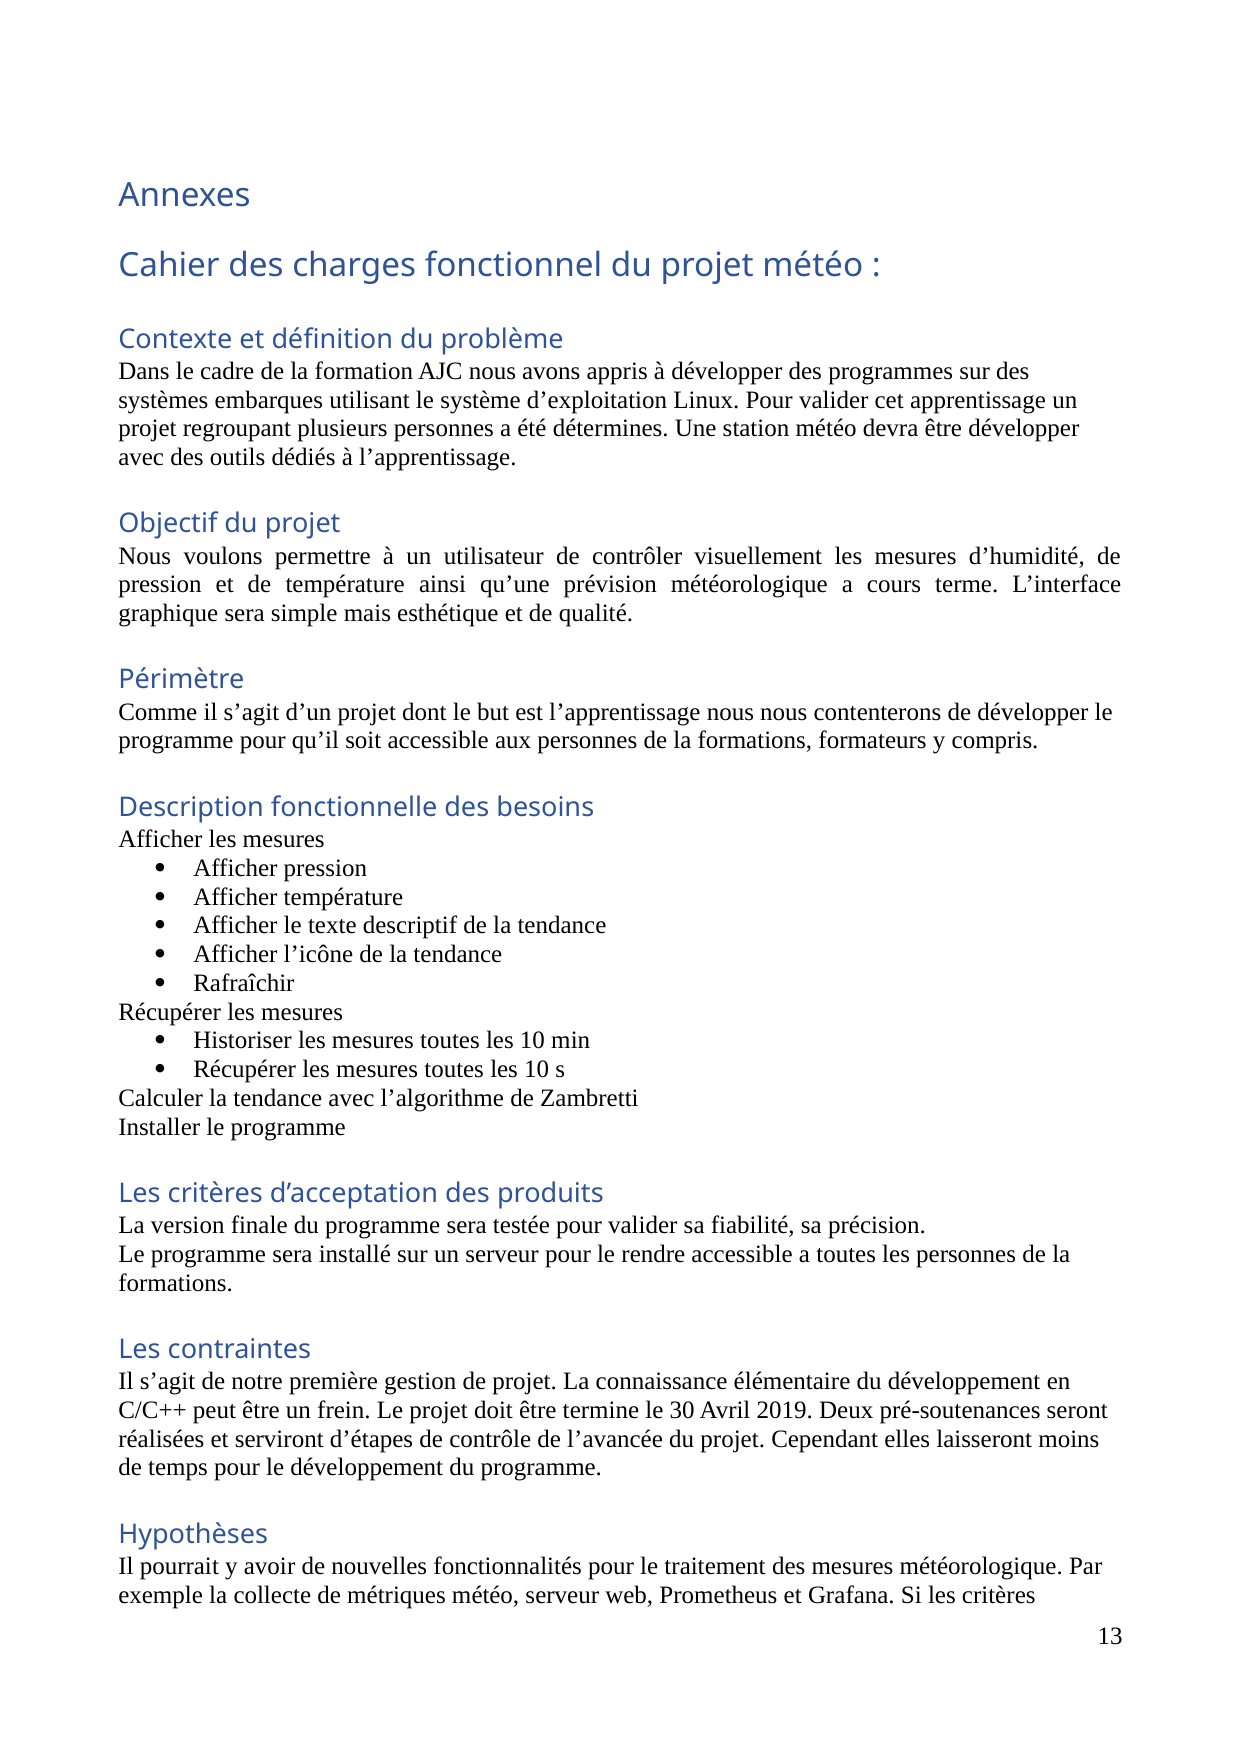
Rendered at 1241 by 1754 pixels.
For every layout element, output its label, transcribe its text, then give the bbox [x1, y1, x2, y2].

subtitle Les contraintes [118, 1329, 1122, 1366]
text Dans le cadre de la formation AJC nous avons appris à développer des programmes sur des systèmes embarques utilisant le système d’exploitation Linux. Pour valider cet apprentissage un projet regroupant plusieurs personnes a été détermines. Une station météo devra être développer avec des outils dédiés à l’apprentissage. [118, 356, 1122, 471]
subtitle Hypothèses [118, 1514, 1122, 1551]
subtitle Périmètre [118, 660, 1122, 697]
subtitle Objectif du projet [118, 504, 1122, 541]
subtitle Description fonctionnelle des besoins [118, 787, 1122, 824]
text Il pourrait y avoir de nouvelles fonctionnalités pour le traitement des mesures météorologique. Par exemple la collecte de métriques météo, serveur web, Prometheus et Grafana. Si les critères [118, 1551, 1122, 1608]
list Afficher température [156, 882, 1122, 910]
list Récupérer les mesures toutes les 10 s [156, 1054, 1122, 1083]
text Afficher les mesures [118, 824, 1122, 853]
list Afficher le texte descriptif de la tendance [156, 910, 1122, 939]
text Installer le programme [118, 1112, 1122, 1140]
text Nous voulons permettre à un utilisateur de contrôler visuellement les mesures d’humidité, de pression et de température ainsi qu’une prévision météorologique a cours terme. L’interface graphique sera simple mais esthétique et de qualité. [118, 541, 1122, 627]
subtitle Les critères d’acceptation des produits [118, 1173, 1122, 1210]
list Afficher pression [156, 853, 1122, 882]
text Le programme sera installé sur un serveur pour le rendre accessible a toutes les personnes de la formations. [118, 1239, 1122, 1296]
text Il s’agit de notre première gestion de projet. La connaissance élémentaire du développement en C/C++ peut être un frein. Le projet doit être termine le 30 Avril 2019. Deux pré-soutenances seront réalisées et serviront d’étapes de contrôle de l’avancée du projet. Cependant elles laisseront moins de temps pour le développement du programme. [118, 1366, 1122, 1481]
text Récupérer les mesures [118, 997, 1122, 1025]
text La version finale du programme sera testée pour valider sa fiabilité, sa précision. [118, 1210, 1122, 1239]
list Rafraîchir [156, 968, 1122, 997]
subtitle Annexes [118, 170, 1122, 216]
text Calculer la tendance avec l’algorithme de Zambretti [118, 1083, 1122, 1112]
list Afficher l’icône de la tendance [156, 939, 1122, 968]
list Historiser les mesures toutes les 10 min [156, 1025, 1122, 1054]
subtitle Cahier des charges fonctionnel du projet météo : [118, 241, 1122, 286]
subtitle Contexte et définition du problème [118, 319, 1122, 356]
text Comme il s’agit d’un projet dont le but est l’apprentissage nous nous contenterons de développer le programme pour qu’il soit accessible aux personnes de la formations, formateurs y compris. [118, 697, 1122, 754]
